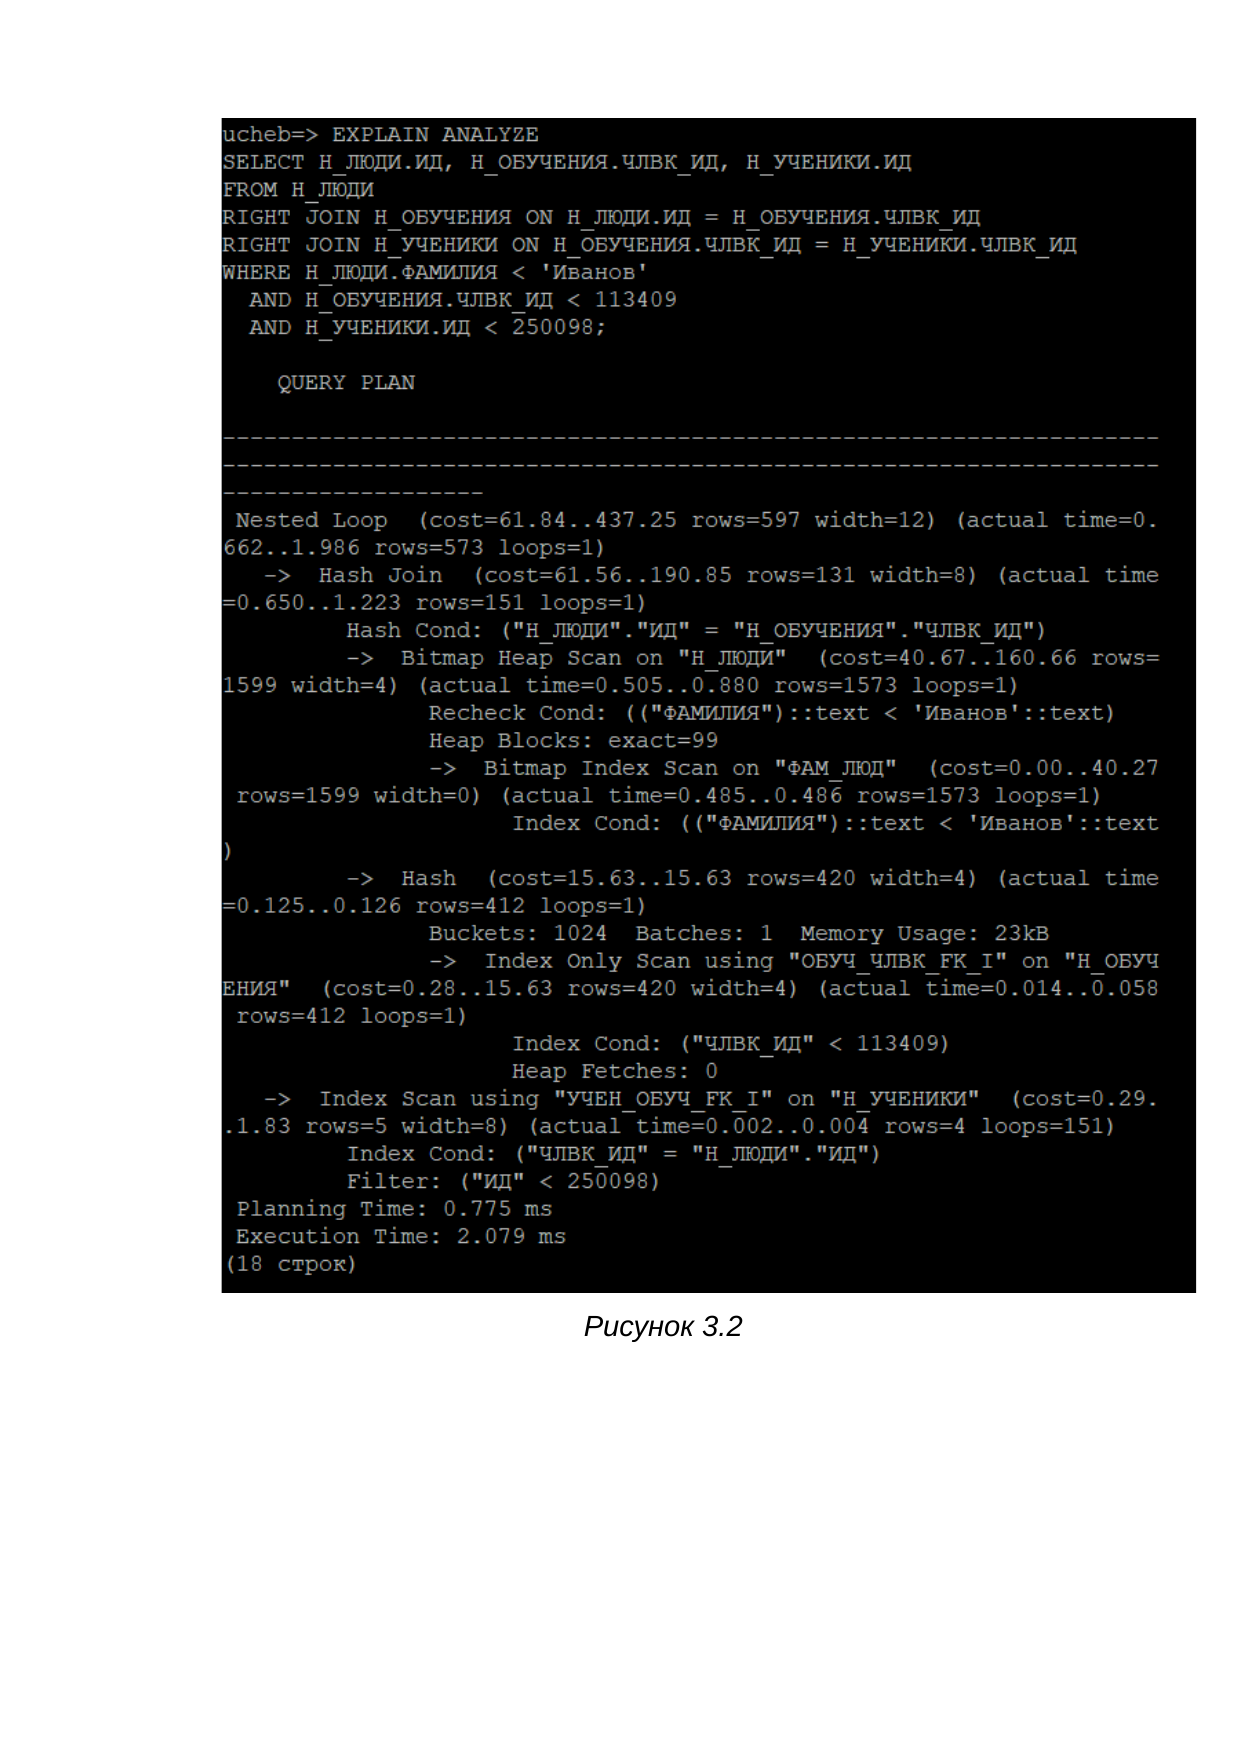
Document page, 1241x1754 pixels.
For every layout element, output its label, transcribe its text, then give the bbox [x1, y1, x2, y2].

text Рисунок 3.2 [177, 1309, 1152, 1342]
